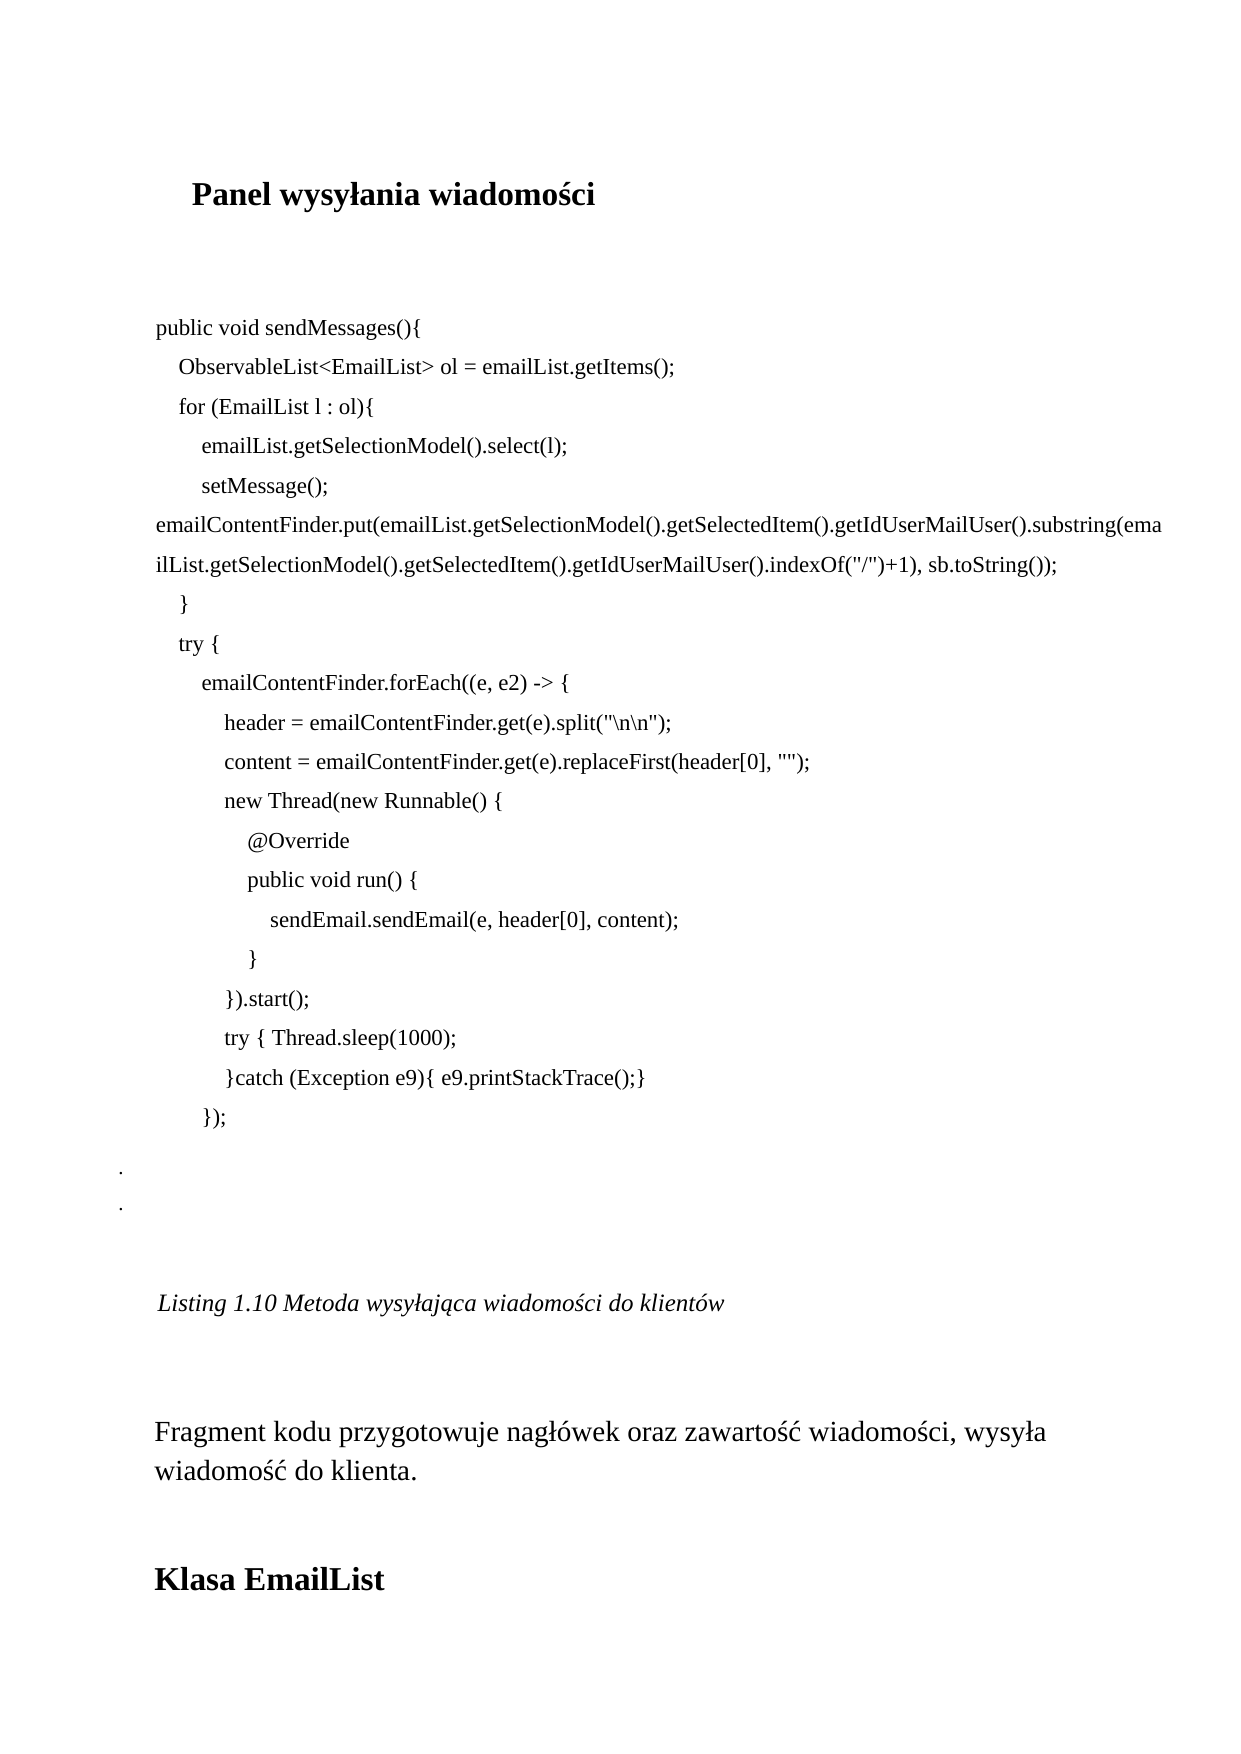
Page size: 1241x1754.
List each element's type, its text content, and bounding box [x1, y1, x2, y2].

text Listing 1.10 Metoda wysyłająca wiadomości do klientów [157, 1288, 1165, 1317]
text public void sendMessages(){ ObservableList<EmailList> ol = emailList.getItems(); for (EmailList l : ol){ emailList.getSelectionModel().select(l); setMessage(); emailContentFinder.put(emailList.getSelectionModel().getSelectedItem().getIdUserMailUser().substring(emailList.getSelectionModel().getSelectedItem().getIdUserMailUser().indexOf("/")+1), sb.toString()); } try { emailContentFinder.forEach((e, e2) -> { header = emailContentFinder.get(e).split("\n\n"); content = emailContentFinder.get(e).replaceFirst(header[0], ""); new Thread(new Runnable() { @Override public void run() { sendEmail.sendEmail(e, header[0], content); } }).start(); try { Thread.sleep(1000); }catch (Exception e9){ e9.printStackTrace();} }); [156, 314, 1165, 1130]
text . . [118, 1155, 1165, 1215]
text Panel wysyłania wiadomości [118, 174, 1165, 212]
text Klasa EmailList [154, 1559, 1165, 1598]
text Fragment kodu przygotowuje nagłówek oraz zawartość wiadomości, wysyła wiadomość do klienta. [154, 1414, 1165, 1486]
